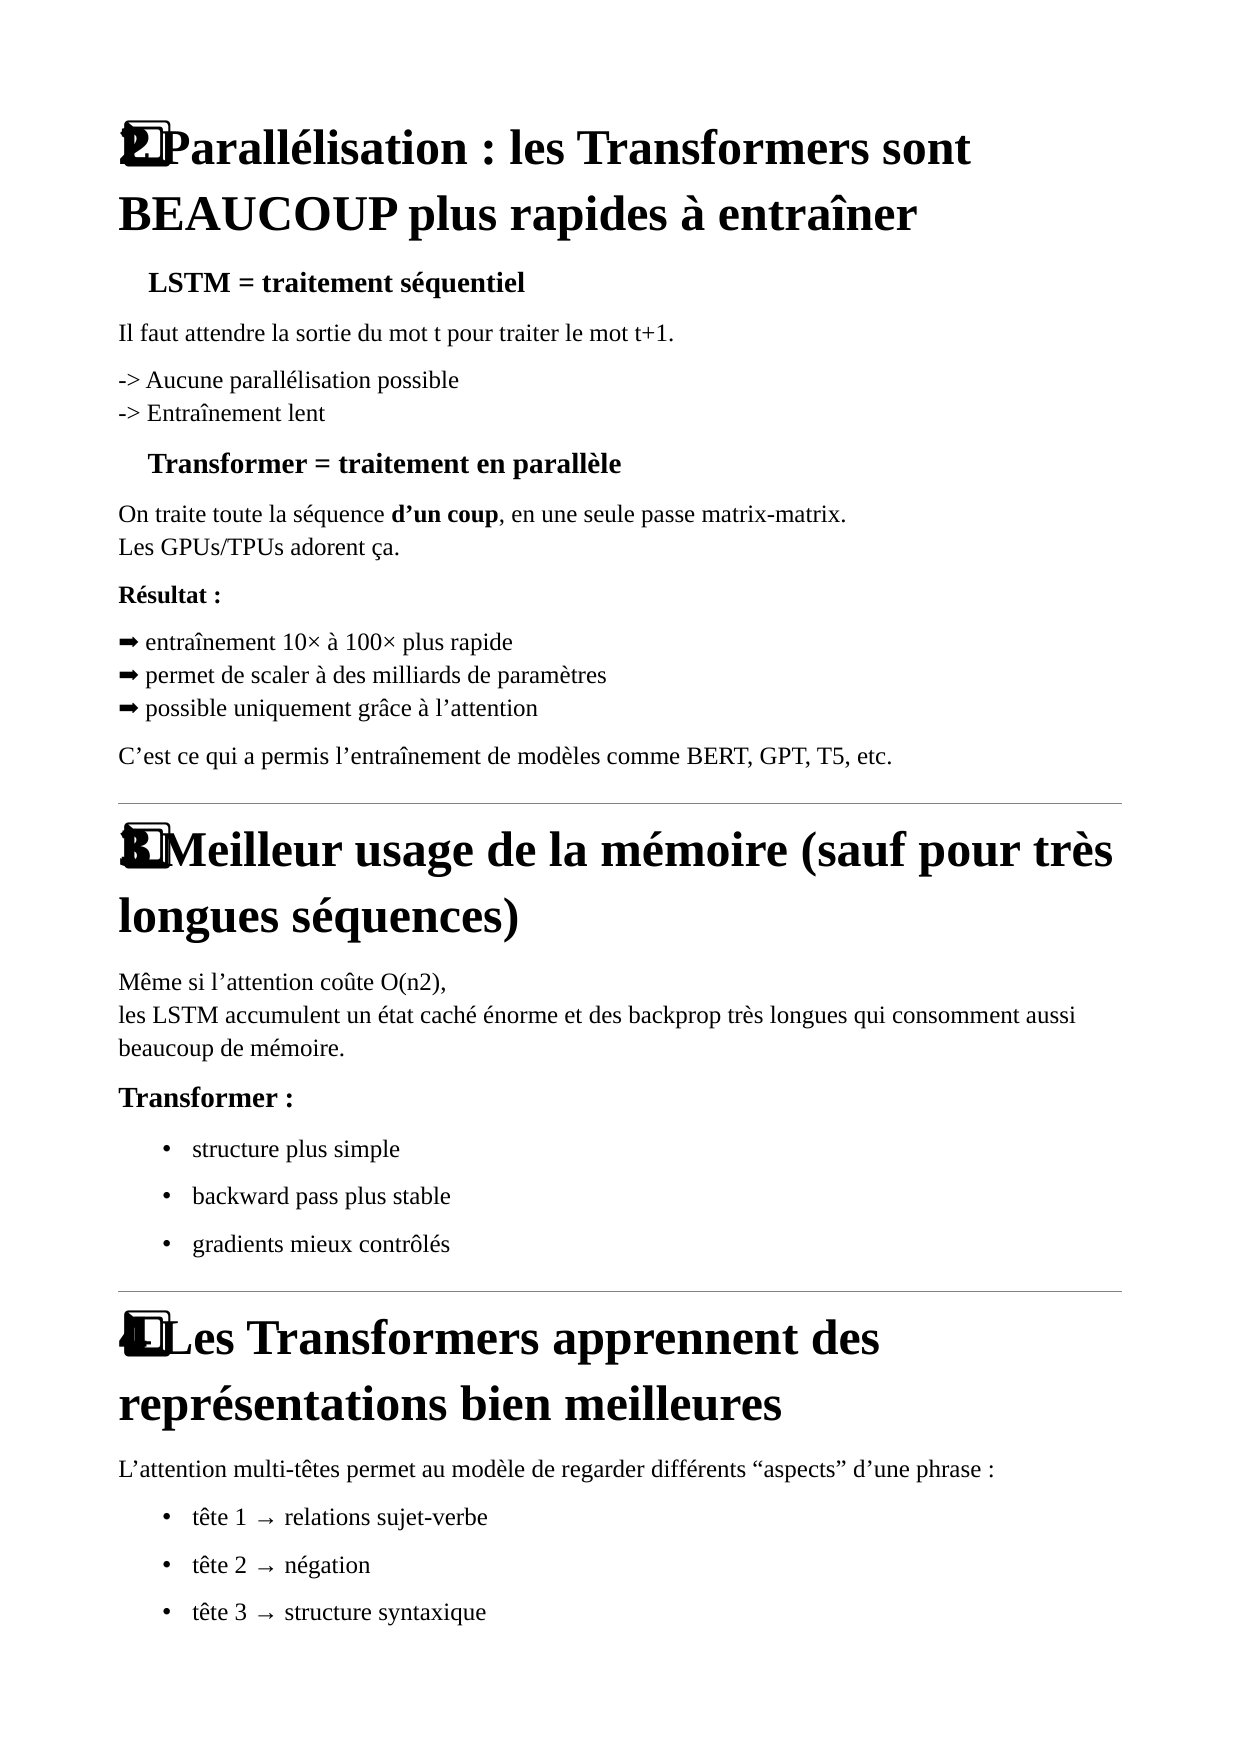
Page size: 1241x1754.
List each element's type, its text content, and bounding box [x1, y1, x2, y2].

subtitle 4️⃣ Les Transformers apprennent des représentations bien meilleures [118, 1308, 1122, 1431]
list backward pass plus stable [162, 1181, 1122, 1210]
text -> Aucune parallélisation possible -> Entraînement lent [118, 366, 1122, 427]
subtitle 🔥 LSTM = traitement séquentiel [118, 265, 1122, 298]
list structure plus simple [162, 1134, 1122, 1162]
text ➡️ entraînement 10× à 100× plus rapide ➡️ permet de scaler à des milliards de paramètres ➡️ possible uniquement grâce à l’attention [118, 627, 1122, 722]
subtitle 3️⃣ Meilleur usage de la mémoire (sauf pour très longues séquences) [118, 820, 1122, 944]
list tête 3 → structure syntaxique [162, 1597, 1122, 1626]
text C’est ce qui a permis l’entraînement de modèles comme BERT, GPT, T5, etc. [118, 741, 1122, 770]
subtitle Transformer : [118, 1081, 1122, 1114]
text Même si l’attention coûte O(n2), les LSTM accumulent un état caché énorme et des backprop très longues qui consomment aussi beaucoup de mémoire. [118, 967, 1122, 1062]
list gradients mieux contrôlés [162, 1229, 1122, 1258]
text Résultat : [118, 580, 1122, 609]
text On traite toute la séquence d’un coup, en une seule passe matrix-matrix. Les GPUs/TPUs adorent ça. [118, 499, 1122, 561]
list tête 2 → négation [162, 1550, 1122, 1578]
subtitle 2️⃣ Parallélisation : les Transformers sont BEAUCOUP plus rapides à entraîner [118, 118, 1122, 242]
text Il faut attendre la sortie du mot t pour traiter le mot t+1. [118, 318, 1122, 347]
text L’attention multi-têtes permet au modèle de regarder différents “aspects” d’une phrase : [118, 1454, 1122, 1483]
subtitle 🔥 Transformer = traitement en parallèle [118, 446, 1122, 480]
list tête 1 → relations sujet-verbe [162, 1502, 1122, 1531]
